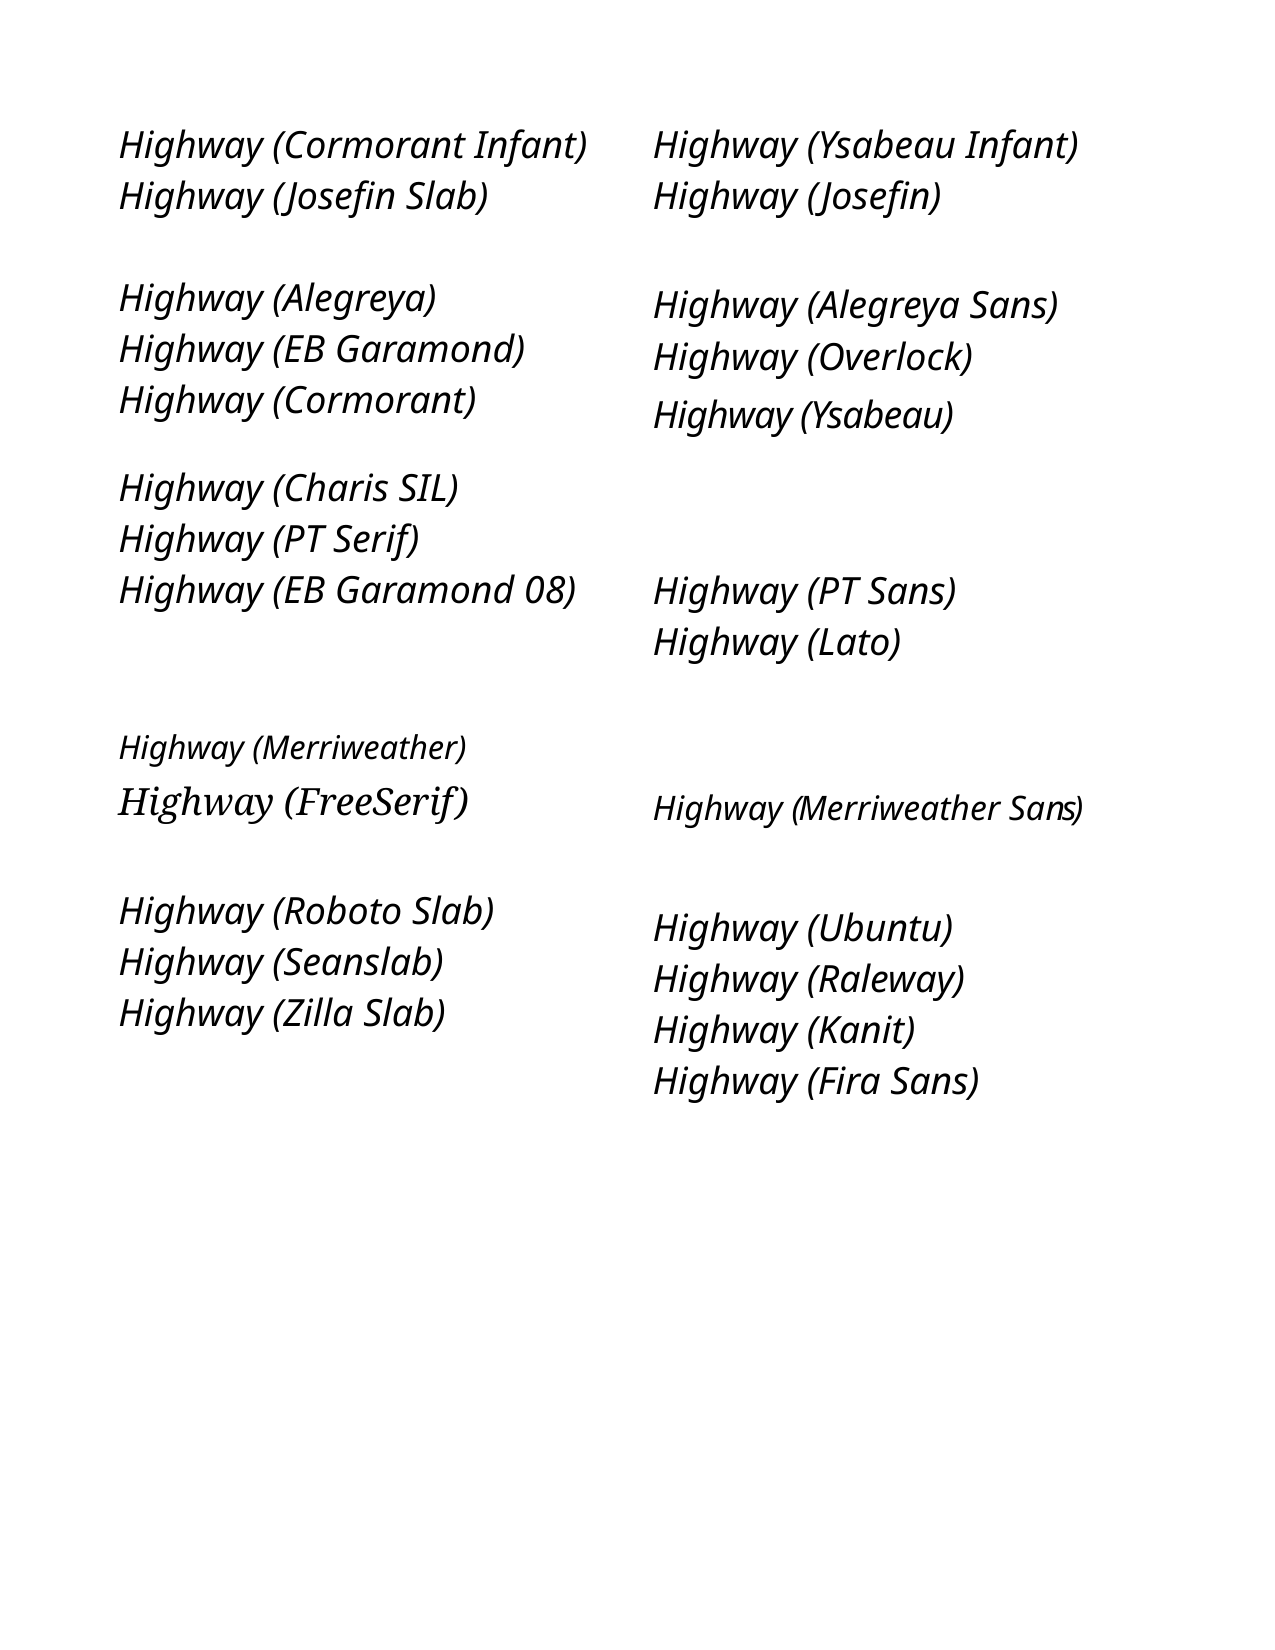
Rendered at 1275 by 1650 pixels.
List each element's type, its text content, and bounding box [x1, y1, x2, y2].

text Highway (Ysabeau Infant) [652, 118, 1157, 169]
text Highway (Ubuntu) [652, 901, 1157, 952]
text Highway (PT Serif) [118, 512, 622, 563]
text ­ [118, 1089, 622, 1140]
text Highway (Raleway) [652, 952, 1157, 1003]
text Highway (FreeSerif) [118, 775, 622, 826]
text Highway (Overlock) [652, 330, 1157, 381]
text Highway (Josefin) [652, 169, 1157, 220]
text Highway (Alegreya) [118, 271, 622, 322]
text Highway (Zilla Slab) [118, 987, 622, 1038]
text Highway (Cormorant Infant) [118, 118, 622, 169]
text Highway (Kanit) [652, 1003, 1157, 1054]
text Highway (Seanslab) [118, 936, 622, 987]
text Highway (Ysabeau) [652, 388, 1157, 439]
text Highway (Roboto Slab) [118, 885, 622, 936]
text Highway (Josefin Slab) [118, 169, 622, 220]
text Highway (Merriweather) [118, 724, 622, 775]
text Highway (PT Sans) [652, 564, 1157, 616]
text Highway (EB Garamond 08) [118, 563, 622, 614]
text Highway (Charis SIL) [118, 461, 622, 512]
text Highway (Merriweather Sans) [652, 784, 1157, 835]
text Highway (Alegreya Sans) [652, 279, 1157, 330]
text Highway (Cormorant) [118, 373, 622, 424]
text Highway (EB Garamond) [118, 322, 622, 373]
text Highway (Fira Sans) [652, 1054, 1157, 1105]
text Highway (Lato) [652, 616, 1157, 667]
